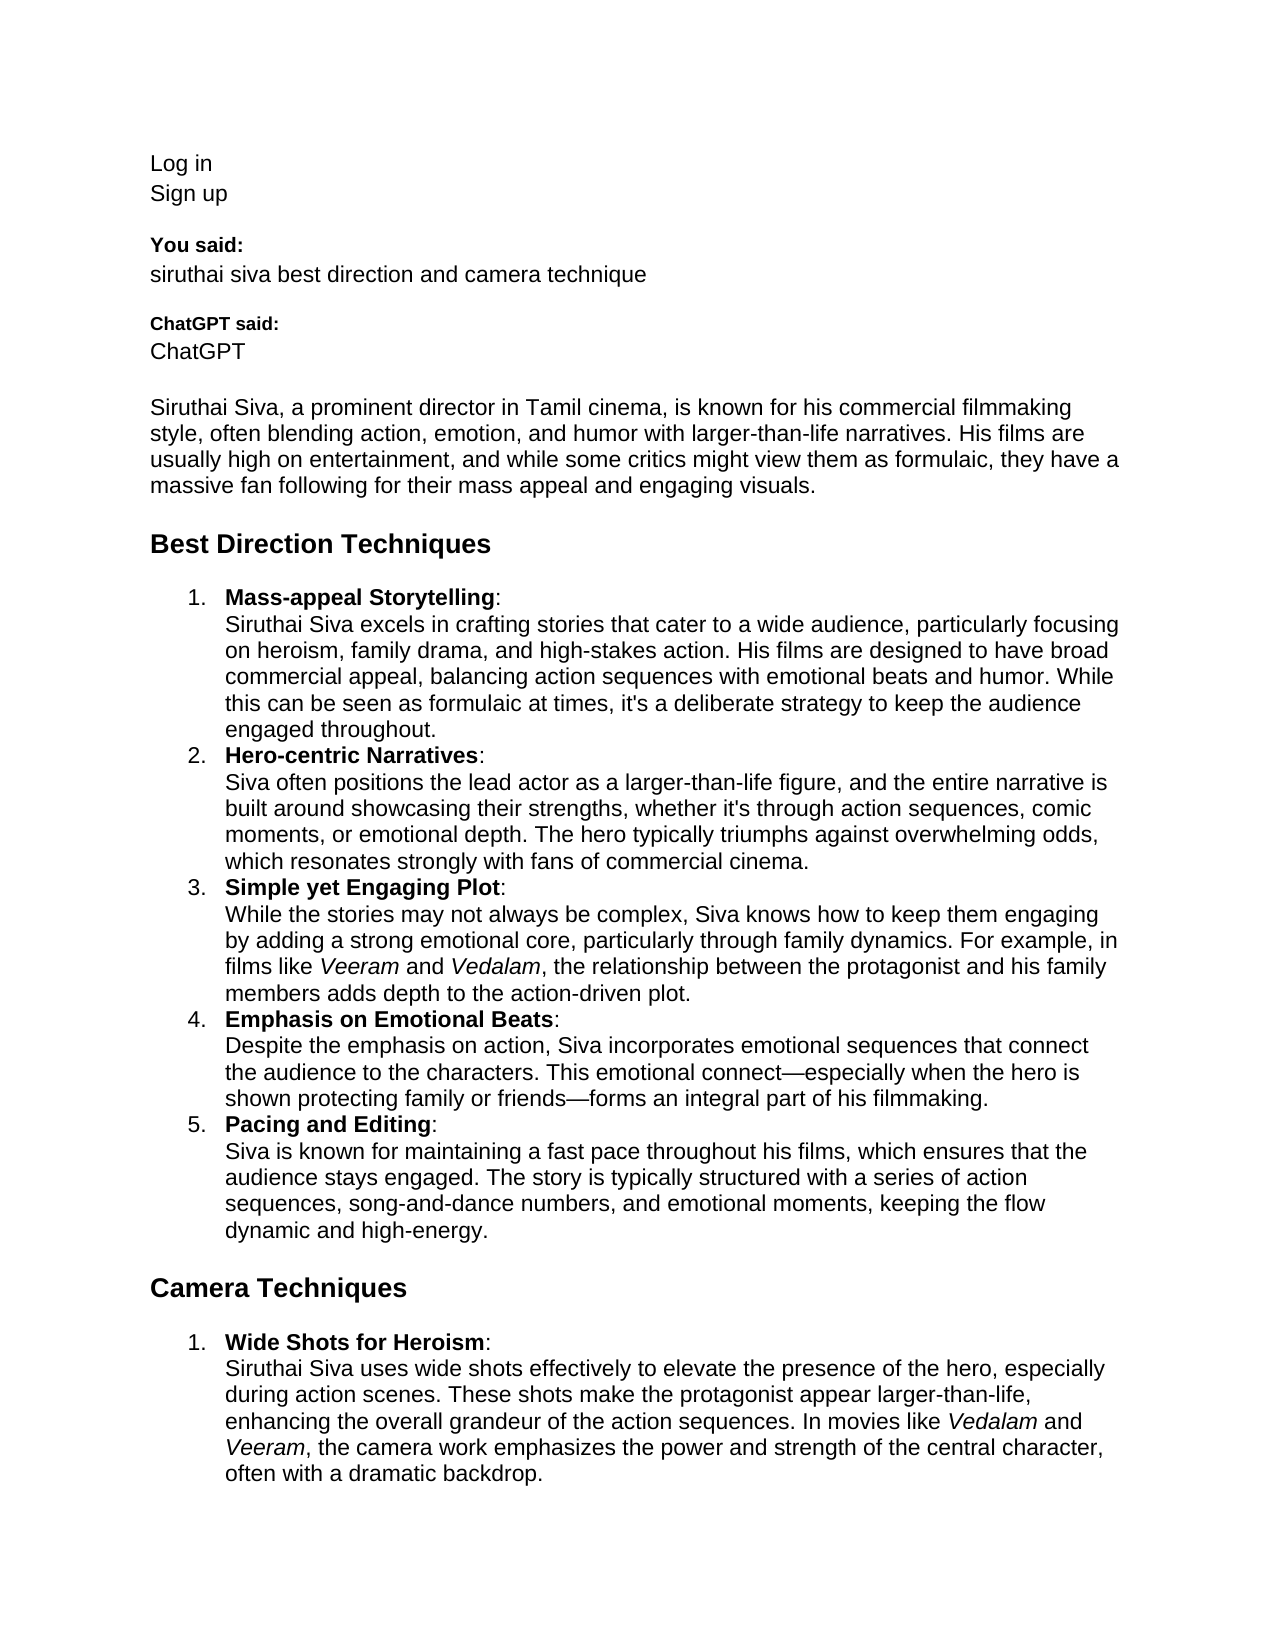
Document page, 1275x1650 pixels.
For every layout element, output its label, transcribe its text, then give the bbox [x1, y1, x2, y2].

text Log in [150, 150, 1125, 176]
list Emphasis on Emotional Beats: Despite the emphasis on action, Siva incorporates emotional sequences that connect the audience to the characters. This emotional connect—especially when the hero is shown protecting family or friends—forms an integral part of his filmmaking. [187, 1006, 1125, 1111]
subtitle You said: [150, 233, 1125, 257]
text siruthai siva best direction and camera technique [150, 261, 1125, 288]
text Siruthai Siva, a prominent director in Tamil cinema, is known for his commercial filmmaking style, often blending action, emotion, and humor with larger-than-life narratives. His films are usually high on entertainment, and while some critics might view them as formulaic, they have a massive fan following for their mass appeal and engaging visuals. [150, 393, 1125, 499]
subtitle ChatGPT said: [150, 312, 1125, 334]
list Simple yet Engaging Plot: While the stories may not always be complex, Siva knows how to keep them engaging by adding a strong emotional core, particularly through family dynamics. For example, in films like Veeram and Vedalam, the relationship between the protagonist and his family members adds depth to the action-driven plot. [187, 874, 1125, 1006]
list Hero-centric Narratives: Siva often positions the lead actor as a larger-than-life figure, and the entire narrative is built around showcasing their strengths, whether it's through action sequences, comic moments, or emotional depth. The hero typically triumphs against overwhelming odds, which resonates strongly with fans of commercial cinema. [187, 742, 1125, 874]
subtitle Camera Techniques [150, 1272, 1125, 1303]
list Wide Shots for Heroism: Siruthai Siva uses wide shots effectively to elevate the presence of the hero, especially during action scenes. These shots make the protagonist appear larger-than-life, enhancing the overall grandeur of the action sequences. In movies like Vedalam and Veeram, the camera work emphasizes the power and strength of the central character, often with a dramatic backdrop. [187, 1328, 1125, 1487]
text ChatGPT [150, 338, 1125, 364]
list Mass-appeal Storytelling: Siruthai Siva excels in crafting stories that cater to a wide audience, particularly focusing on heroism, family drama, and high-stakes action. His films are designed to have broad commercial appeal, balancing action sequences with emotional beats and humor. While this can be seen as formulaic at times, it's a deliberate strategy to keep the audience engaged throughout. [187, 584, 1125, 742]
text Sign up [150, 180, 1125, 207]
subtitle Best Direction Techniques [150, 528, 1125, 559]
list Pacing and Editing: Siva is known for maintaining a fast pace throughout his films, which ensures that the audience stays engaged. The story is typically structured with a series of action sequences, song-and-dance numbers, and emotional moments, keeping the flow dynamic and high-energy. [187, 1111, 1125, 1243]
